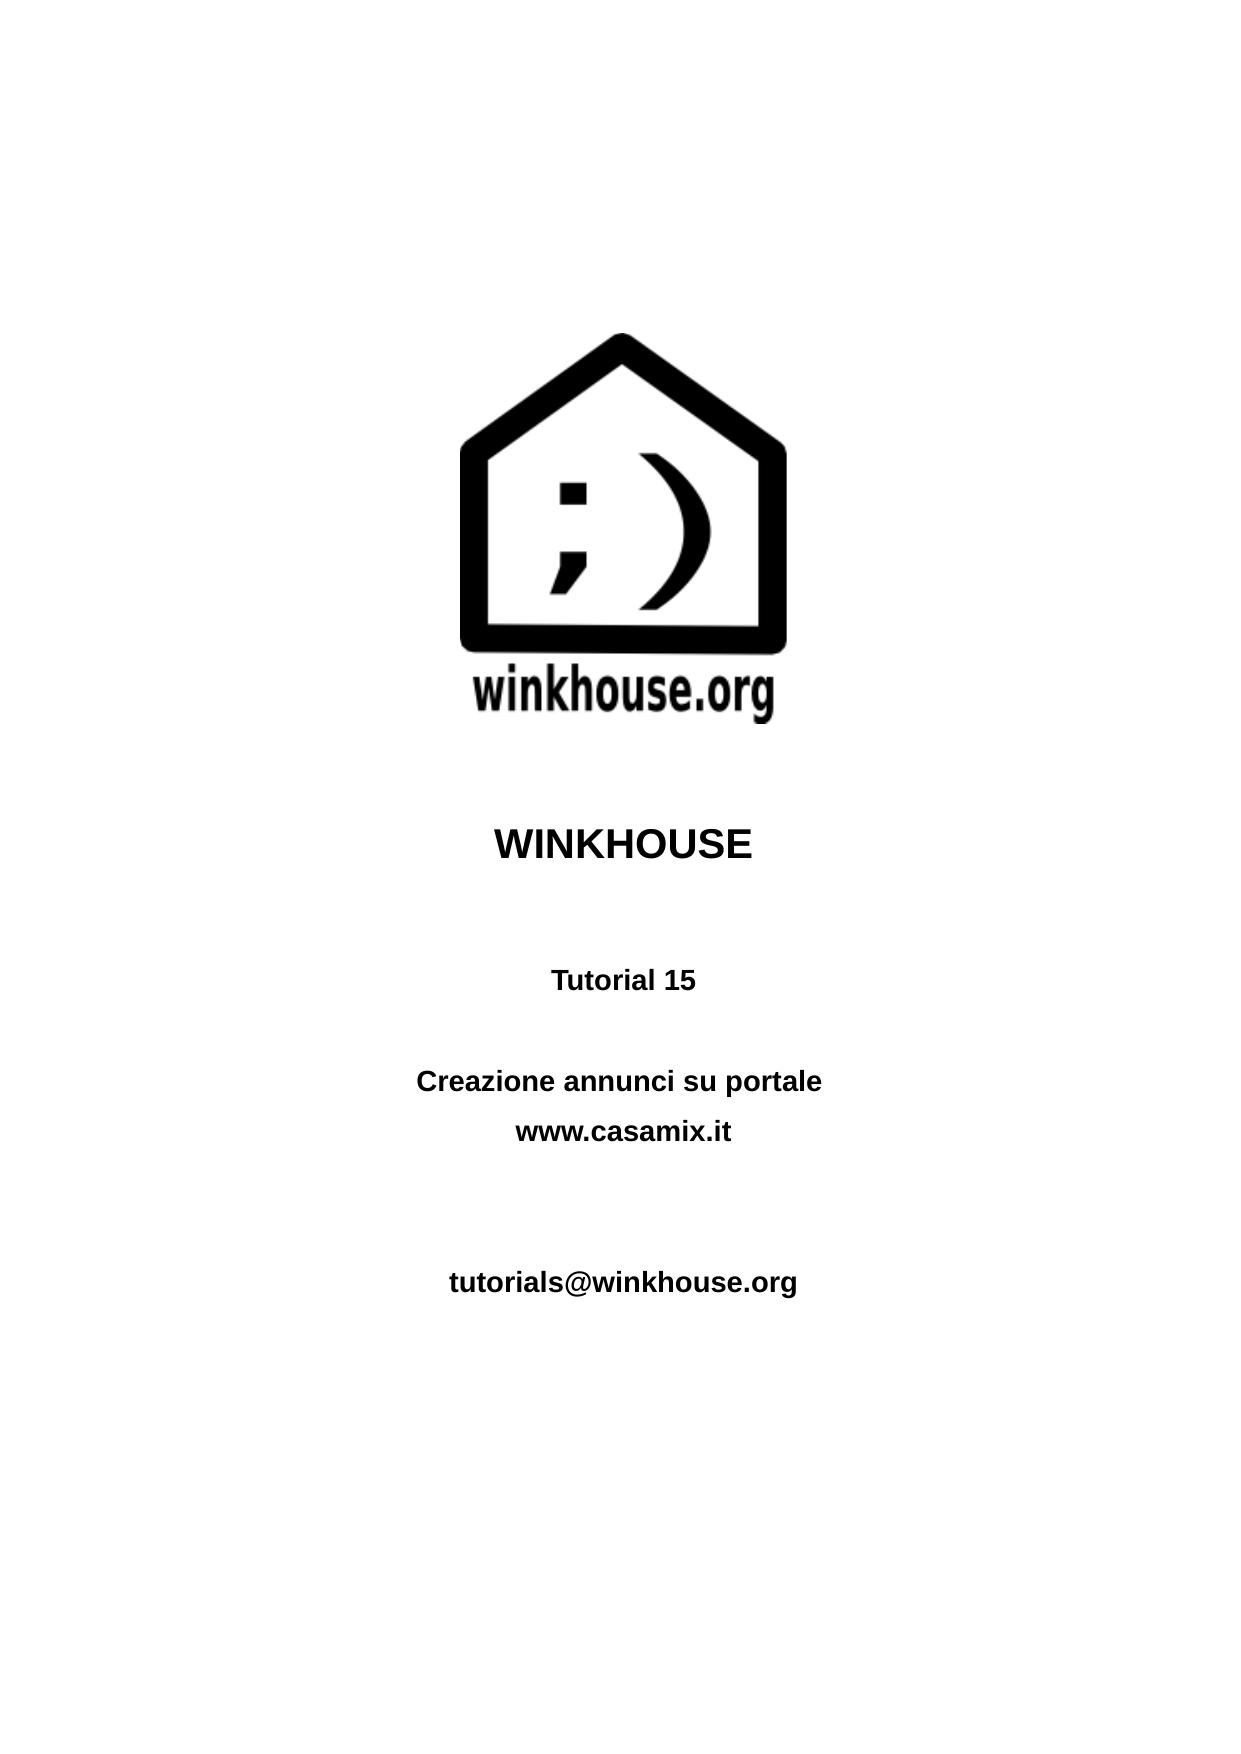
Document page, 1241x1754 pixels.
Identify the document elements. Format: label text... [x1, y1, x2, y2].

text tutorials@winkhouse.org [64, 1265, 1183, 1299]
text www.casamix.it [64, 1114, 1183, 1148]
text WINKHOUSE [64, 819, 1183, 867]
text Creazione annunci su portale [64, 1064, 1183, 1097]
picture [460, 333, 787, 724]
text Tutorial 15 [64, 963, 1183, 997]
